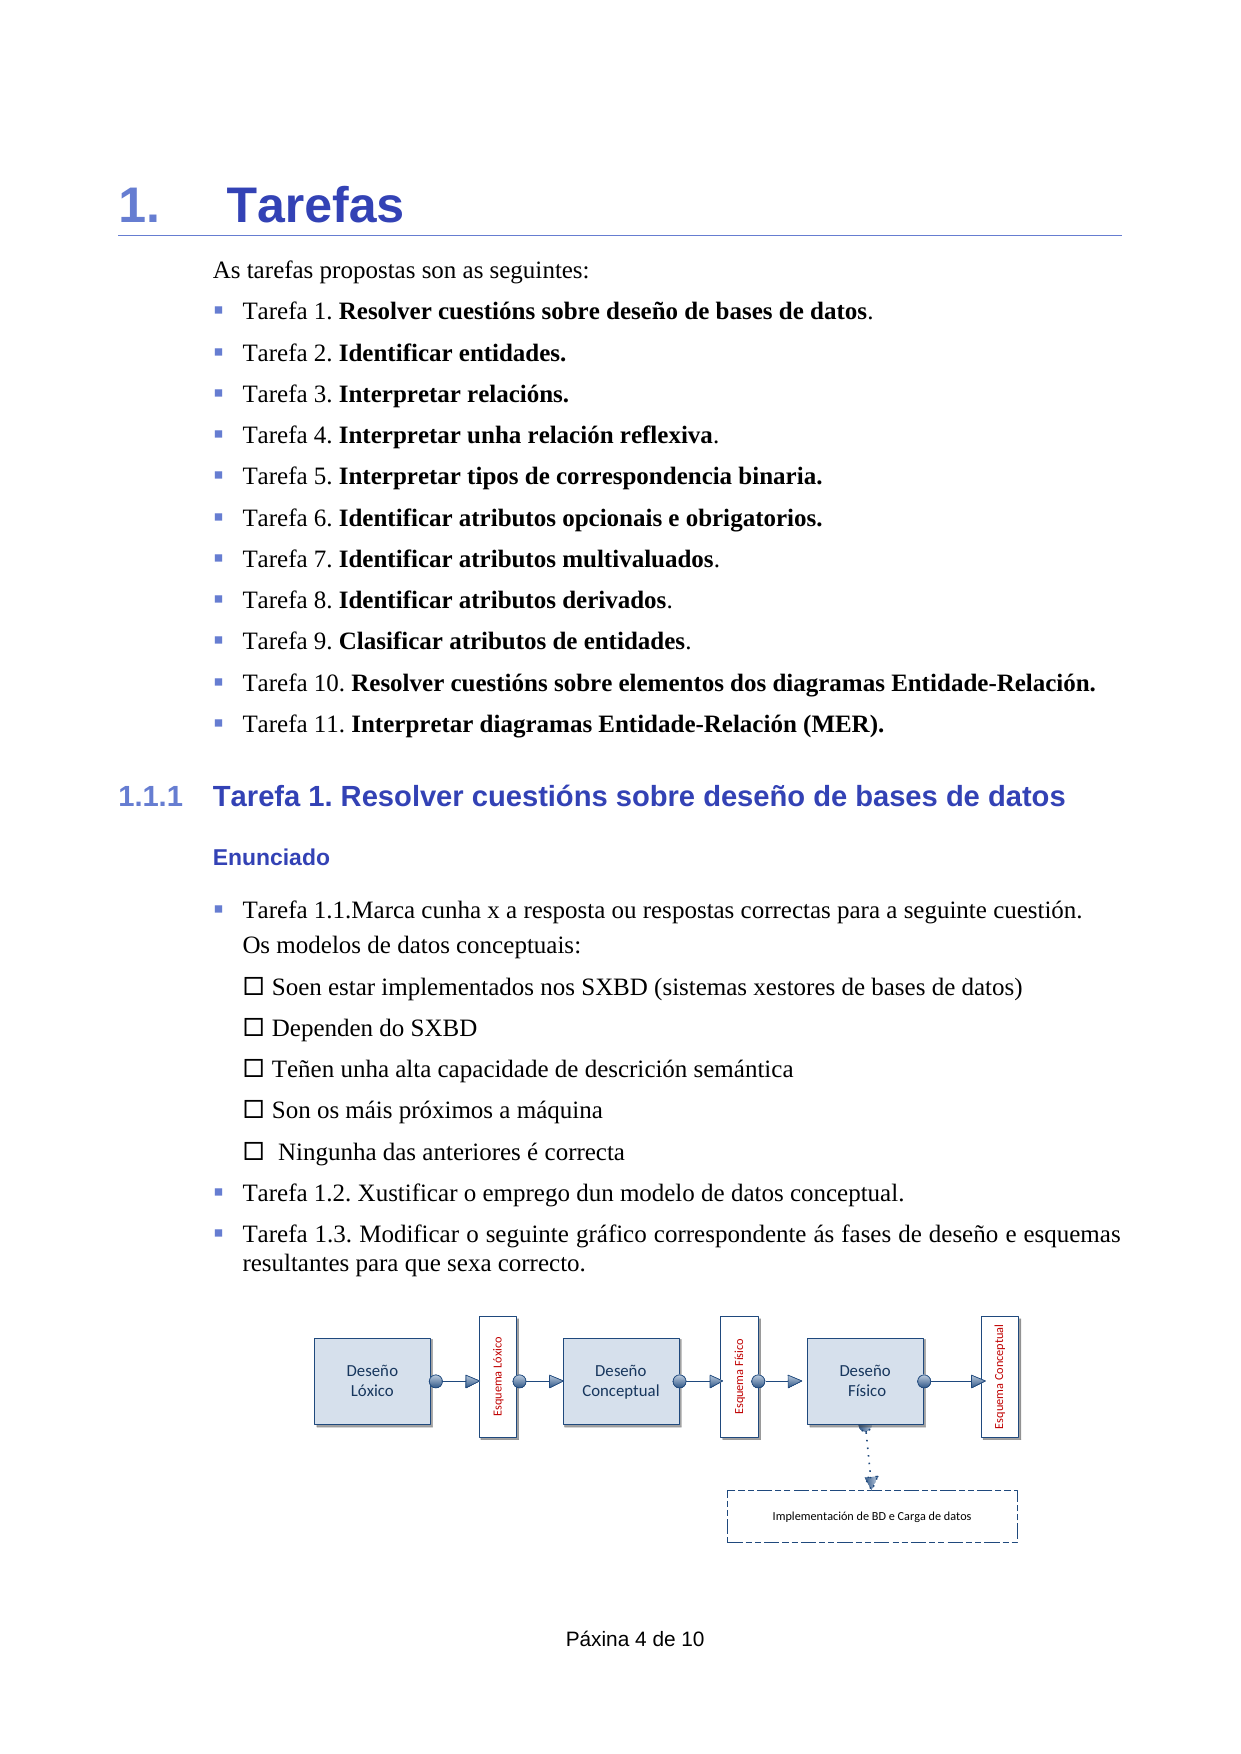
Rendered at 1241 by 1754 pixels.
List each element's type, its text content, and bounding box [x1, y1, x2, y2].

list Ningunha das anteriores é correcta [242, 1137, 1122, 1165]
text Os modelos de datos conceptuais: [213, 930, 1122, 959]
list Soen estar implementados nos SXBD (sistemas xestores de bases de datos) [242, 972, 1122, 1000]
list Tarefa 7. Identificar atributos multivaluados. [213, 544, 1122, 573]
list Tarefa 8. Identificar atributos derivados. [213, 585, 1122, 614]
list Tarefa 6. Identificar atributos opcionais e obrigatorios. [213, 503, 1122, 531]
list Tarefa 3. Interpretar relacións. [213, 379, 1122, 408]
list Tarefa 4. Interpretar unha relación reflexiva. [213, 420, 1122, 449]
list Tarefa 1. Resolver cuestións sobre deseño de bases de datos. [213, 296, 1122, 325]
list Tarefa 1.2. Xustificar o emprego dun modelo de datos conceptual. [213, 1178, 1122, 1207]
text Enunciado [213, 844, 1122, 870]
list Tarefa 10. Resolver cuestións sobre elementos dos diagramas Entidade-Relación. [213, 668, 1122, 696]
list Tarefa 1. Resolver cuestións sobre deseño de bases de datos [118, 779, 1122, 813]
list Tarefa 1.1.Marca cunha x a resposta ou respostas correctas para a seguinte cuestión. [213, 895, 1122, 924]
list Tarefa 5. Interpretar tipos de correspondencia binaria. [213, 461, 1122, 490]
text As tarefas propostas son as seguintes: [213, 255, 1122, 284]
list Tarefa 2. Identificar entidades. [213, 338, 1122, 366]
list Tarefas [118, 176, 1122, 235]
list Son os máis próximos a máquina [242, 1095, 1122, 1124]
list Tarefa 9. Clasificar atributos de entidades. [213, 626, 1122, 655]
list Dependen do SXBD [242, 1013, 1122, 1042]
list Tarefa 11. Interpretar diagramas Entidade-Relación (MER). [213, 709, 1122, 738]
list Teñen unha alta capacidade de descrición semántica [242, 1054, 1122, 1083]
list Tarefa 1.3. Modificar o seguinte gráfico correspondente ás fases de deseño e esquemas resultantes para que sexa correcto. [213, 1219, 1122, 1277]
